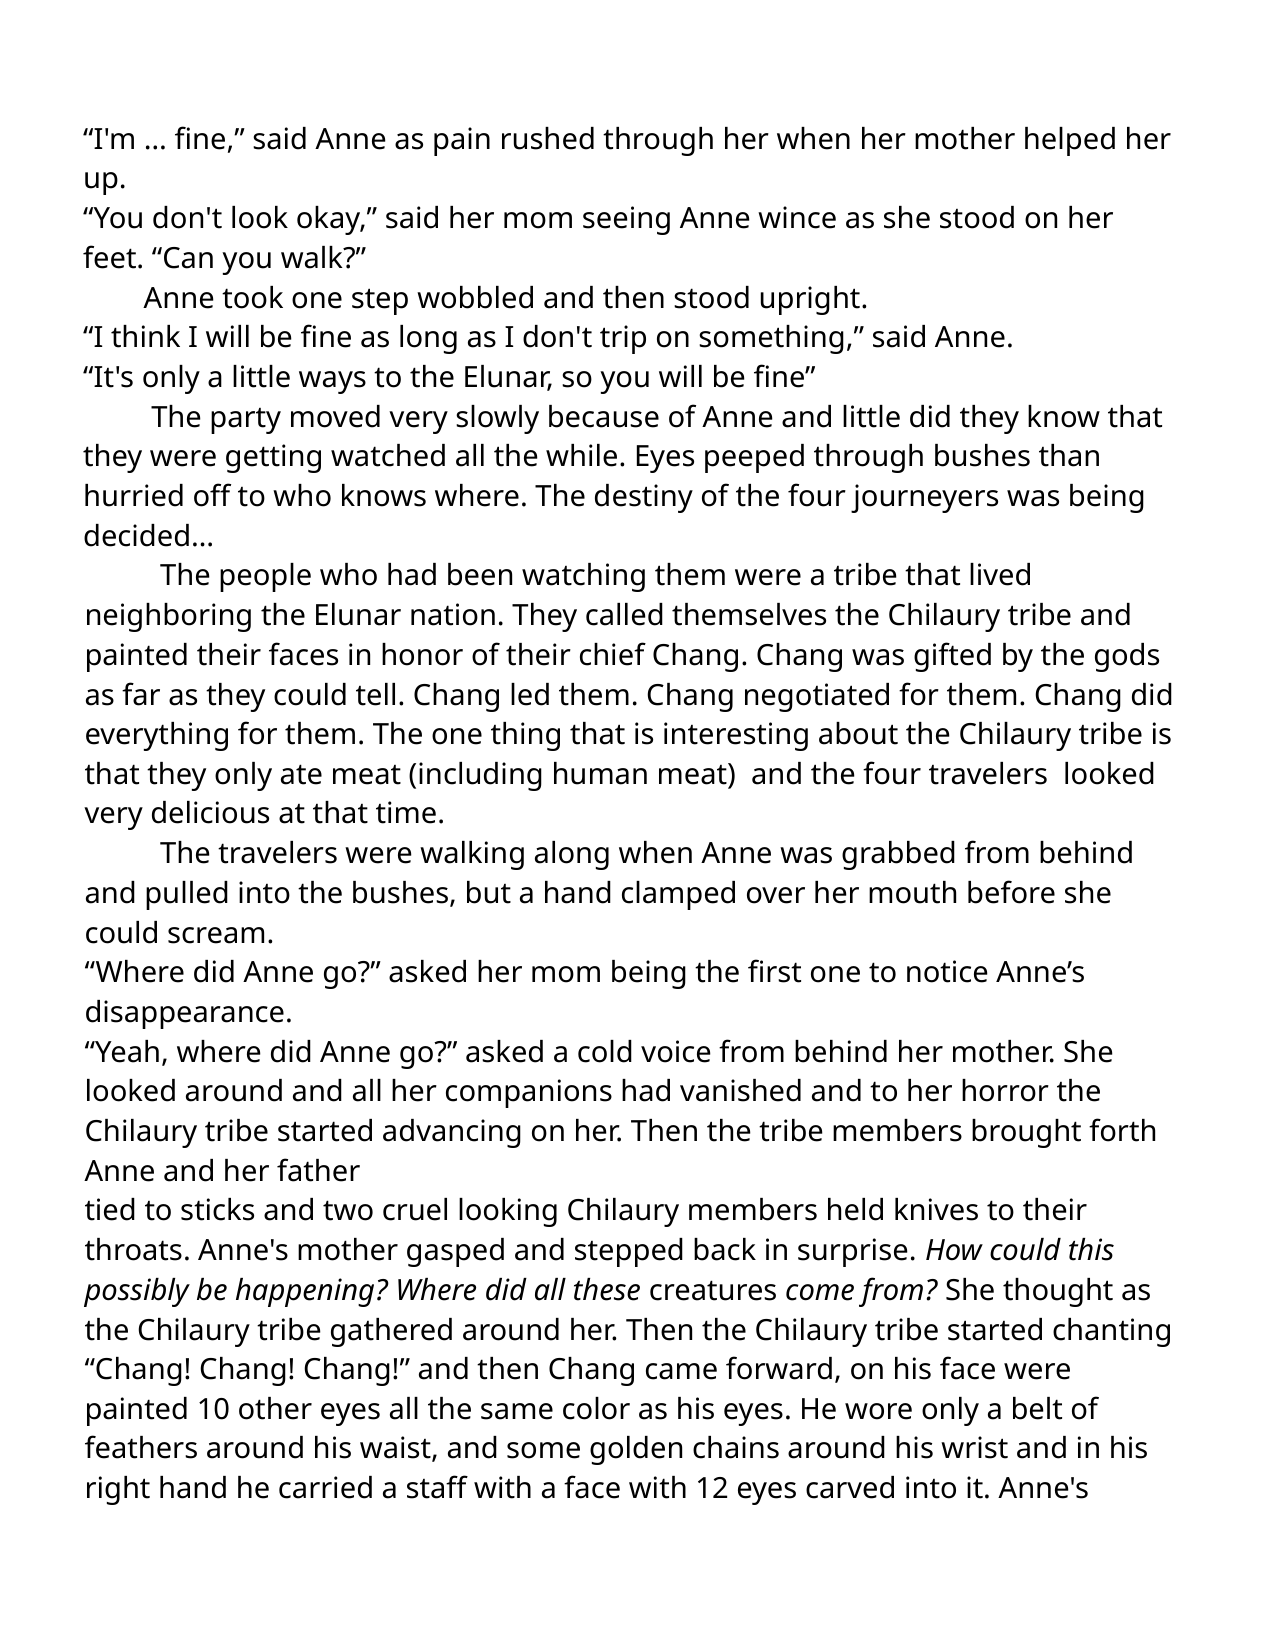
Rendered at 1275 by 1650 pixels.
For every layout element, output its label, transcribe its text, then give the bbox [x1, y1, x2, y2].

text The party moved very slowly because of Anne and little did they know that they were getting watched all the while. Eyes peeped through bushes than hurried off to who knows where. The destiny of the four journeyers was being decided… [83, 396, 1177, 555]
text “It's only a little ways to the Elunar, so you will be fine” [83, 356, 1177, 396]
text The people who had been watching them were a tribe that lived neighboring the Elunar nation. They called themselves the Chilaury tribe and painted their faces in honor of their chief Chang. Chang was gifted by the gods as far as they could tell. Chang led them. Chang negotiated for them. Chang did everything for them. The one thing that is interesting about the Chilaury tribe is that they only ate meat (including human meat) and the four travelers looked very delicious at that time. [84, 555, 1177, 832]
text “I think I will be fine as long as I don't trip on something,” said Anne. [83, 317, 1177, 356]
text “I'm … fine,” said Anne as pain rushed through her when her mother helped her up. [83, 118, 1177, 197]
text Anne took one step wobbled and then stood upright. [83, 277, 1177, 317]
text “Yeah, where did Anne go?” asked a cold voice from behind her mother. She looked around and all her companions had vanished and to her horror the Chilaury tribe started advancing on her. Then the tribe members brought forth Anne and her father [84, 1031, 1177, 1190]
text “You don't look okay,” said her mom seeing Anne wince as she stood on her feet. “Can you walk?” [83, 197, 1177, 277]
text tied to sticks and two cruel looking Chilaury members held knives to their throats. Anne's mother gasped and stepped back in surprise. How could this possibly be happening? Where did all these creatures come from? She thought as the Chilaury tribe gathered around her. Then the Chilaury tribe started chanting “Chang! Chang! Chang!” and then Chang came forward, on his face were painted 10 other eyes all the same color as his eyes. He wore only a belt of feathers around his waist, and some golden chains around his wrist and in his right hand he carried a staff with a face with 12 eyes carved into it. Anne's [84, 1190, 1177, 1507]
text “Where did Anne go?” asked her mom being the first one to notice Anne’s disappearance. [84, 952, 1177, 1031]
text The travelers were walking along when Anne was grabbed from behind and pulled into the bushes, but a hand clamped over her mouth before she could scream. [84, 832, 1177, 952]
